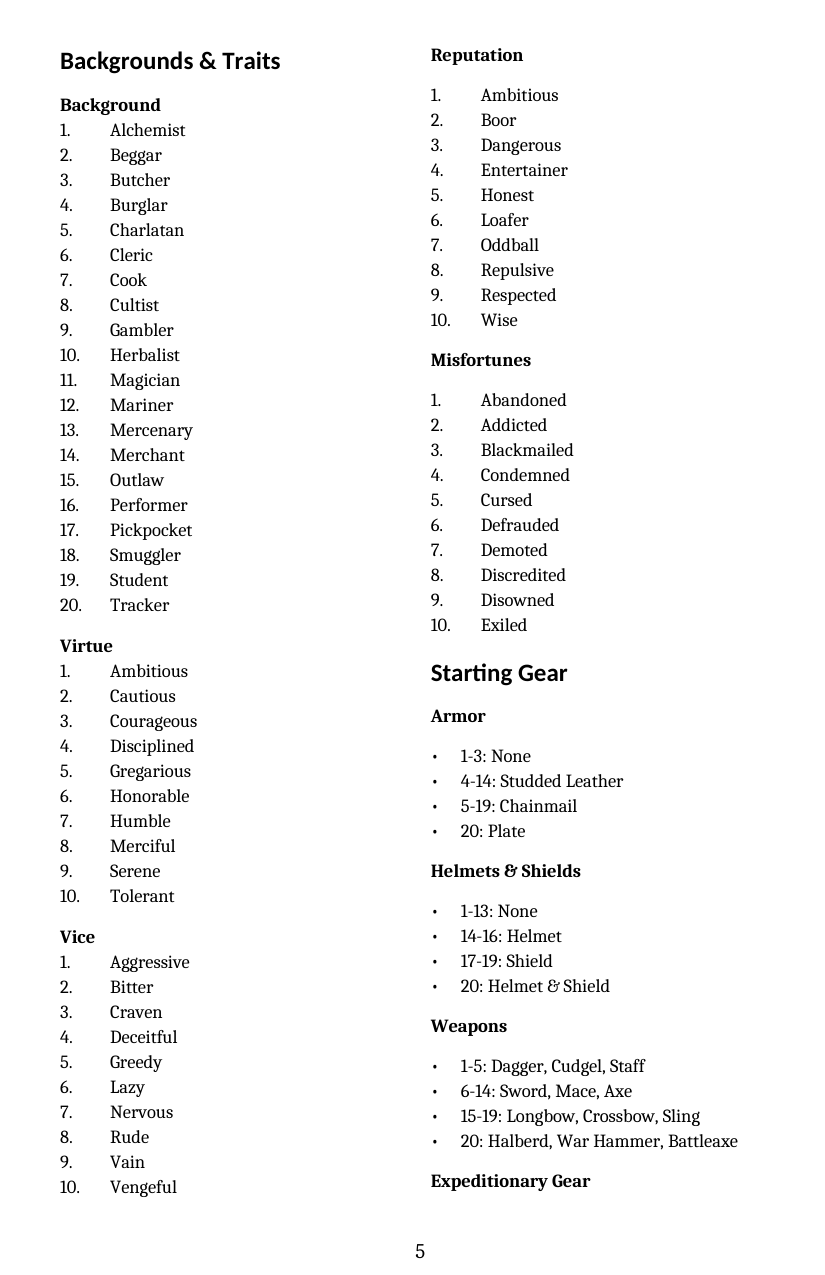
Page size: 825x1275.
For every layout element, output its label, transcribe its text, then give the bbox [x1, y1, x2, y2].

list Ambitious [60, 661, 409, 682]
text Armor [431, 706, 780, 728]
list Wise [431, 310, 780, 331]
list Greedy [60, 1051, 409, 1073]
list Cursed [431, 490, 780, 511]
list 4-14: Studded Leather [431, 771, 780, 793]
list Ambitious [431, 85, 780, 106]
list Vengeful [60, 1176, 409, 1198]
list Pickpocket [60, 520, 409, 541]
list Vain [60, 1151, 409, 1173]
list Cultist [60, 295, 409, 316]
list 14-16: Helmet [431, 926, 780, 948]
subtitle Starting Gear [431, 657, 780, 688]
list Deceitful [60, 1026, 409, 1048]
list Discredited [431, 565, 780, 586]
list Herbalist [60, 345, 409, 366]
text Expeditionary Gear [431, 1171, 780, 1193]
list Abandoned [431, 390, 780, 411]
list Aggressive [60, 951, 409, 973]
list 20: Plate [431, 821, 780, 843]
text Weapons [431, 1016, 780, 1038]
list Nervous [60, 1101, 409, 1123]
list Gregarious [60, 761, 409, 782]
list 1-13: None [431, 901, 780, 923]
list Oddball [431, 235, 780, 256]
list Exiled [431, 615, 780, 636]
list Courageous [60, 711, 409, 732]
list Honorable [60, 786, 409, 807]
list Magician [60, 370, 409, 391]
list Lazy [60, 1076, 409, 1098]
list 1-5: Dagger, Cudgel, Staff [431, 1056, 780, 1078]
list Disowned [431, 590, 780, 611]
list Cook [60, 270, 409, 291]
list Gambler [60, 320, 409, 341]
list 5-19: Chainmail [431, 796, 780, 818]
list Dangerous [431, 135, 780, 156]
list Student [60, 570, 409, 591]
list Merchant [60, 445, 409, 466]
list Demoted [431, 540, 780, 561]
list Alchemist [60, 120, 409, 141]
subtitle Backgrounds & Traits [60, 45, 409, 76]
list Cautious [60, 686, 409, 707]
text Misfortunes [431, 350, 780, 371]
list Beggar [60, 145, 409, 166]
text Vice [60, 926, 409, 948]
list 15-19: Longbow, Crossbow, Sling [431, 1106, 780, 1128]
text Reputation [431, 45, 780, 66]
list Humble [60, 811, 409, 832]
list Disciplined [60, 736, 409, 757]
list Entertainer [431, 160, 780, 181]
list Repulsive [431, 260, 780, 281]
list 1-3: None [431, 746, 780, 768]
text Helmets & Shields [431, 861, 780, 883]
list Craven [60, 1001, 409, 1023]
text Background [60, 95, 409, 116]
list Butcher [60, 170, 409, 191]
list Outlaw [60, 470, 409, 491]
list Cleric [60, 245, 409, 266]
list Bitter [60, 976, 409, 998]
list Tracker [60, 595, 409, 616]
list Performer [60, 495, 409, 516]
list Condemned [431, 465, 780, 486]
text Virtue [60, 636, 409, 657]
list Blackmailed [431, 440, 780, 461]
list Boor [431, 110, 780, 131]
list Mercenary [60, 420, 409, 441]
list 17-19: Shield [431, 951, 780, 973]
list Loafer [431, 210, 780, 231]
list Burglar [60, 195, 409, 216]
list Addicted [431, 415, 780, 436]
list Respected [431, 285, 780, 306]
list Tolerant [60, 886, 409, 907]
list Rude [60, 1126, 409, 1148]
list Smuggler [60, 545, 409, 566]
list 20: Helmet & Shield [431, 976, 780, 998]
list Serene [60, 861, 409, 882]
list 20: Halberd, War Hammer, Battleaxe [431, 1131, 780, 1153]
list Honest [431, 185, 780, 206]
list Defrauded [431, 515, 780, 536]
list Mariner [60, 395, 409, 416]
list Charlatan [60, 220, 409, 241]
list Merciful [60, 836, 409, 857]
list 6-14: Sword, Mace, Axe [431, 1081, 780, 1103]
